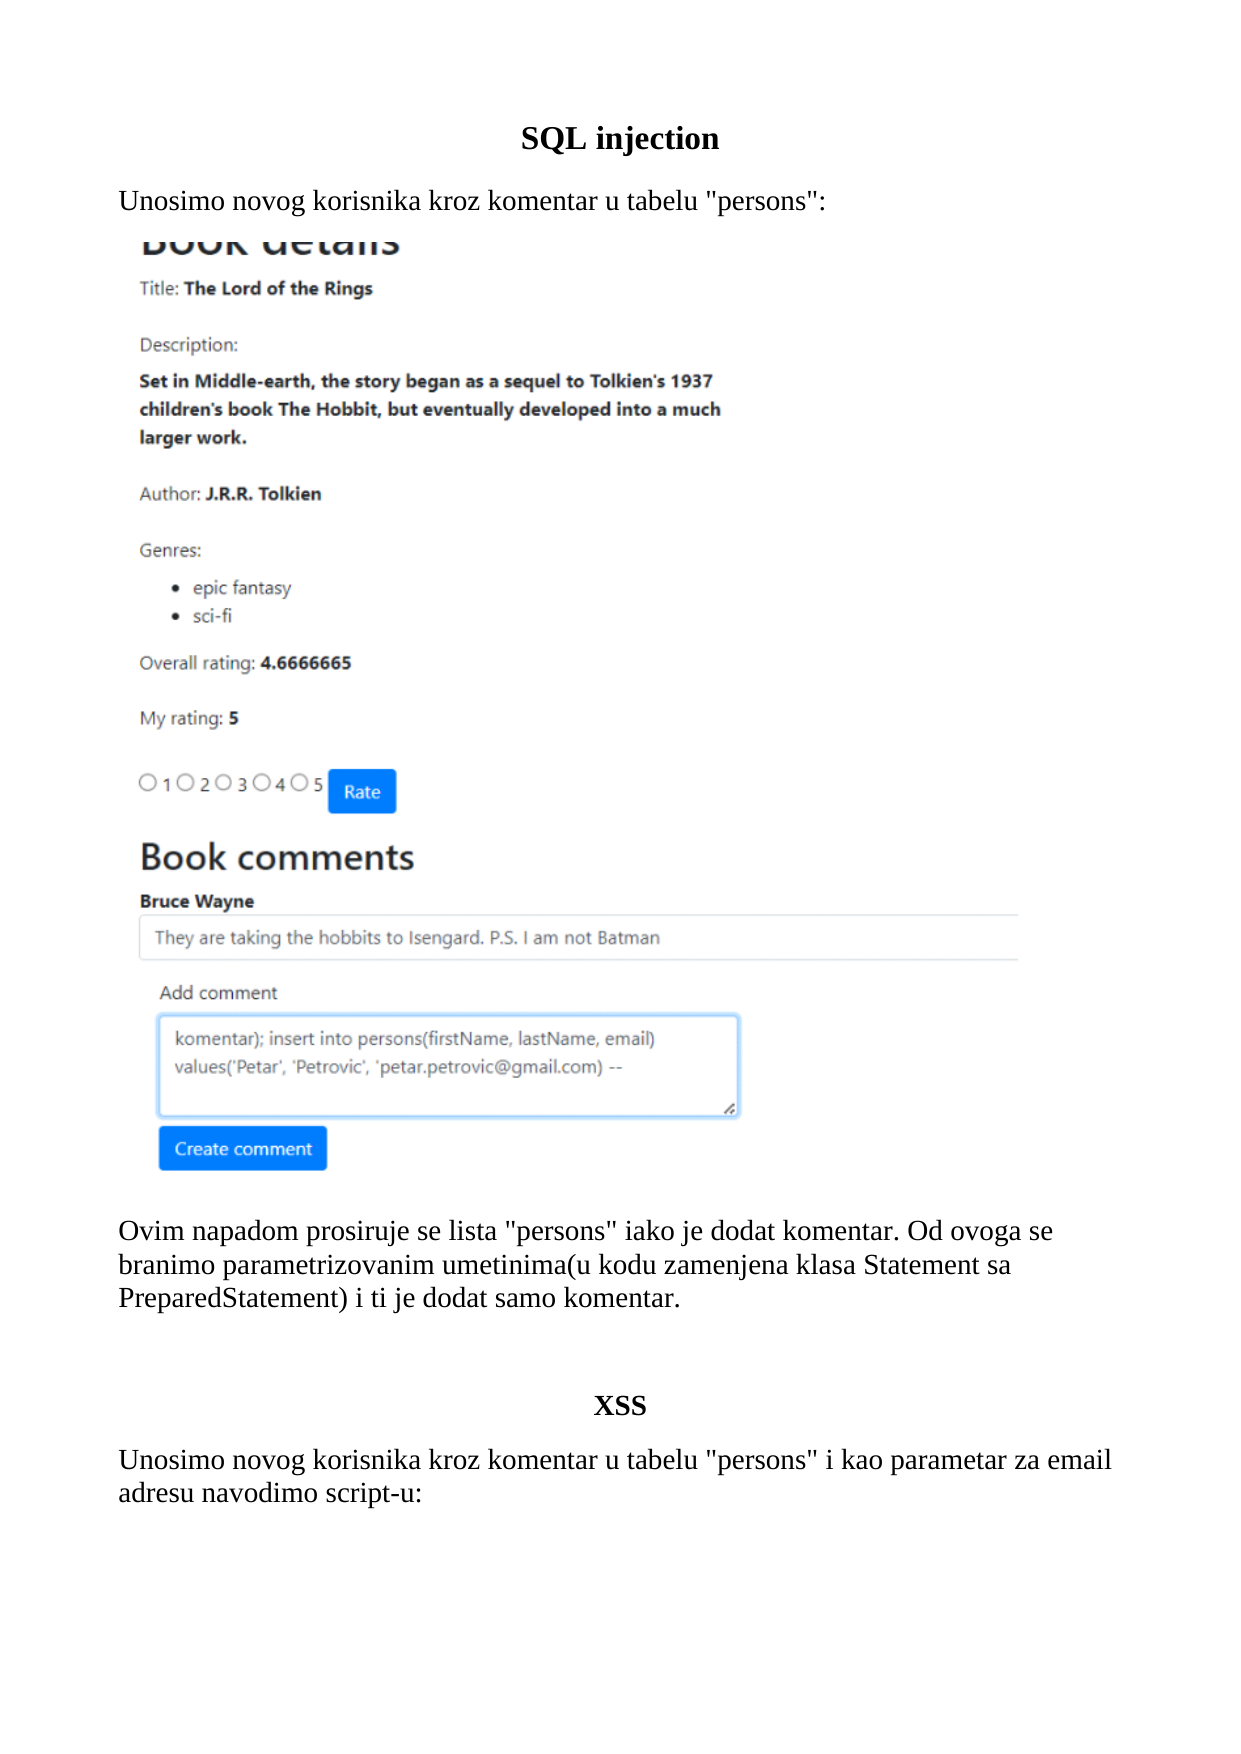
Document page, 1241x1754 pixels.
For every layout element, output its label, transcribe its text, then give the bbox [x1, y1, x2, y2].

text SQL injection [118, 118, 1122, 156]
text Unosimo novog korisnika kroz komentar u tabelu "persons" i kao parametar za email adresu navodimo script-u: [118, 1442, 1122, 1509]
text XSS [118, 1388, 1122, 1421]
text Unosimo novog korisnika kroz komentar u tabelu "persons": [118, 183, 1122, 217]
text Ovim napadom prosiruje se lista "persons" iako je dodat komentar. Od ovoga se branimo parametrizovanim umetinima(u kodu zamenjena klasa Statement sa PreparedStatement) i ti je dodat samo komentar. [118, 1213, 1122, 1314]
